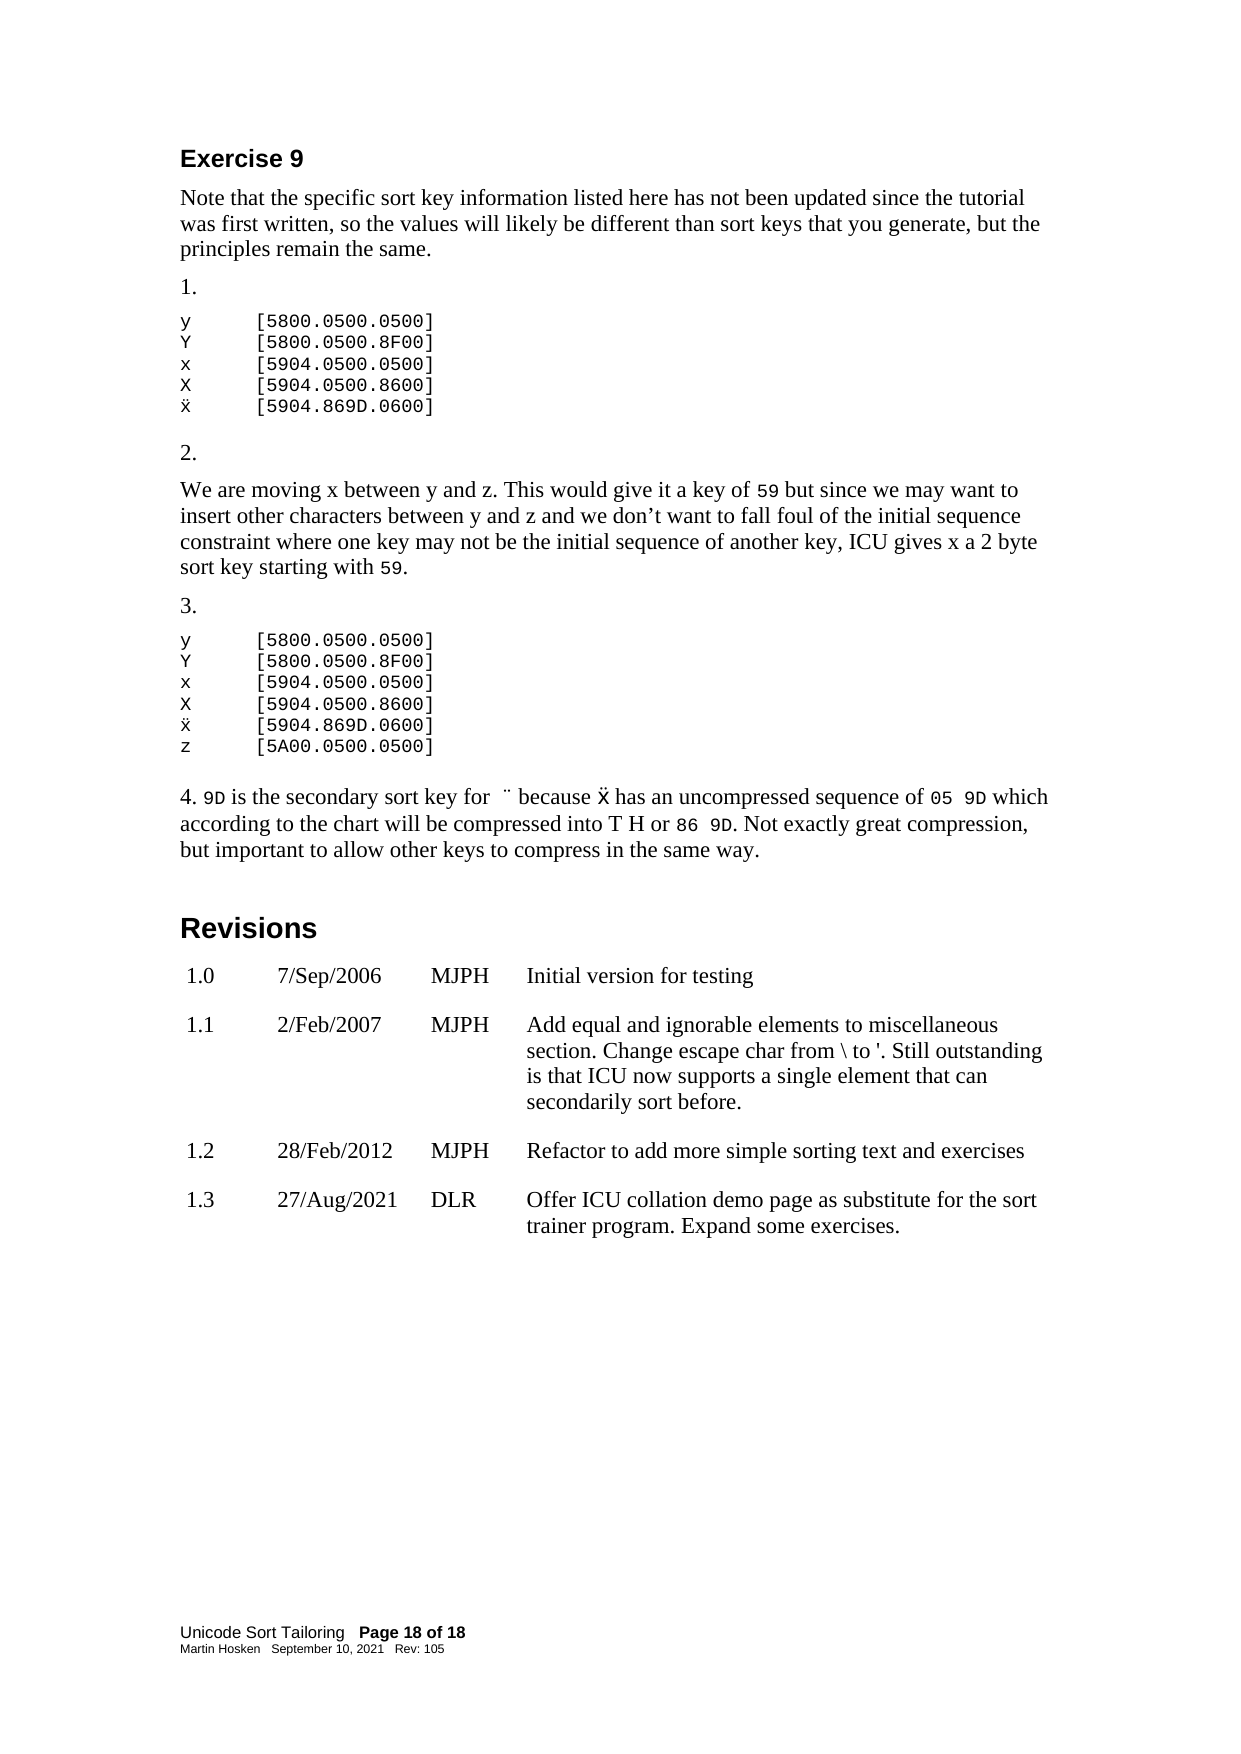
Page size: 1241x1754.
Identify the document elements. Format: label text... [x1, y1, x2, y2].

table_header 1.0 [180, 958, 271, 1007]
subtitle Exercise 9 [180, 145, 1061, 173]
table_cell 27/Aug/2021 [271, 1182, 425, 1257]
text X [5904.0500.8600] [180, 376, 1061, 397]
table_cell 1.2 [180, 1133, 271, 1182]
text Note that the specific sort key information listed here has not been updated since the tutorial was first written, so the values will likely be different than sort keys that you generate, but the principles remain the same. [180, 185, 1061, 262]
table_header MJPH [425, 958, 521, 1007]
text X [5904.0500.8600] [180, 694, 1061, 716]
table_cell MJPH [425, 1007, 521, 1132]
table_cell 2/Feb/2007 [271, 1007, 425, 1132]
subtitle Revisions [180, 912, 1061, 945]
table_cell 1.3 [180, 1182, 271, 1257]
text We are moving x between y and z. This would give it a key of 59 but since we may want to insert other characters between y and z and we don’t want to fall foul of the initial sequence constraint where one key may not be the initial sequence of another key, ICU gives x a 2 byte sort key starting with 59. [180, 477, 1061, 580]
text 4. 9D is the secondary sort key for ̈ because ẍ has an uncompressed sequence of 05 9D which according to the chart will be compressed into T H or 86 9D. Not exactly great compression, but important to allow other keys to compress in the same way. [180, 779, 1061, 862]
table_cell MJPH [425, 1133, 521, 1182]
table_cell 28/Feb/2012 [271, 1133, 425, 1182]
text x [5904.0500.0500] [180, 354, 1061, 376]
table_cell Refactor to add more simple sorting text and exercises [521, 1133, 1061, 1182]
table_cell Add equal and ignorable elements to miscellaneous section. Change escape char from \ to '. Still outstanding is that ICU now supports a single element that can secondarily sort before. [521, 1007, 1061, 1132]
text x [5904.0500.0500] [180, 673, 1061, 694]
text y [5800.0500.0500] [180, 631, 1061, 652]
text Y [5800.0500.8F00] [180, 333, 1061, 354]
table_cell Offer ICU collation demo page as substitute for the sort trainer program. Expand some exercises. [521, 1182, 1061, 1257]
table_cell DLR [425, 1182, 521, 1257]
text 2. [180, 439, 1061, 465]
table_header Initial version for testing [521, 958, 1061, 1007]
text ẍ [5904.869D.0600] [180, 716, 1061, 737]
text ẍ [5904.869D.0600] [180, 397, 1061, 418]
text Y [5800.0500.8F00] [180, 652, 1061, 673]
text 3. [180, 593, 1061, 618]
table_cell 1.1 [180, 1007, 271, 1132]
text 1. [180, 274, 1061, 299]
text y [5800.0500.0500] [180, 312, 1061, 333]
table_header 7/Sep/2006 [271, 958, 425, 1007]
text z [5A00.0500.0500] [180, 737, 1061, 758]
